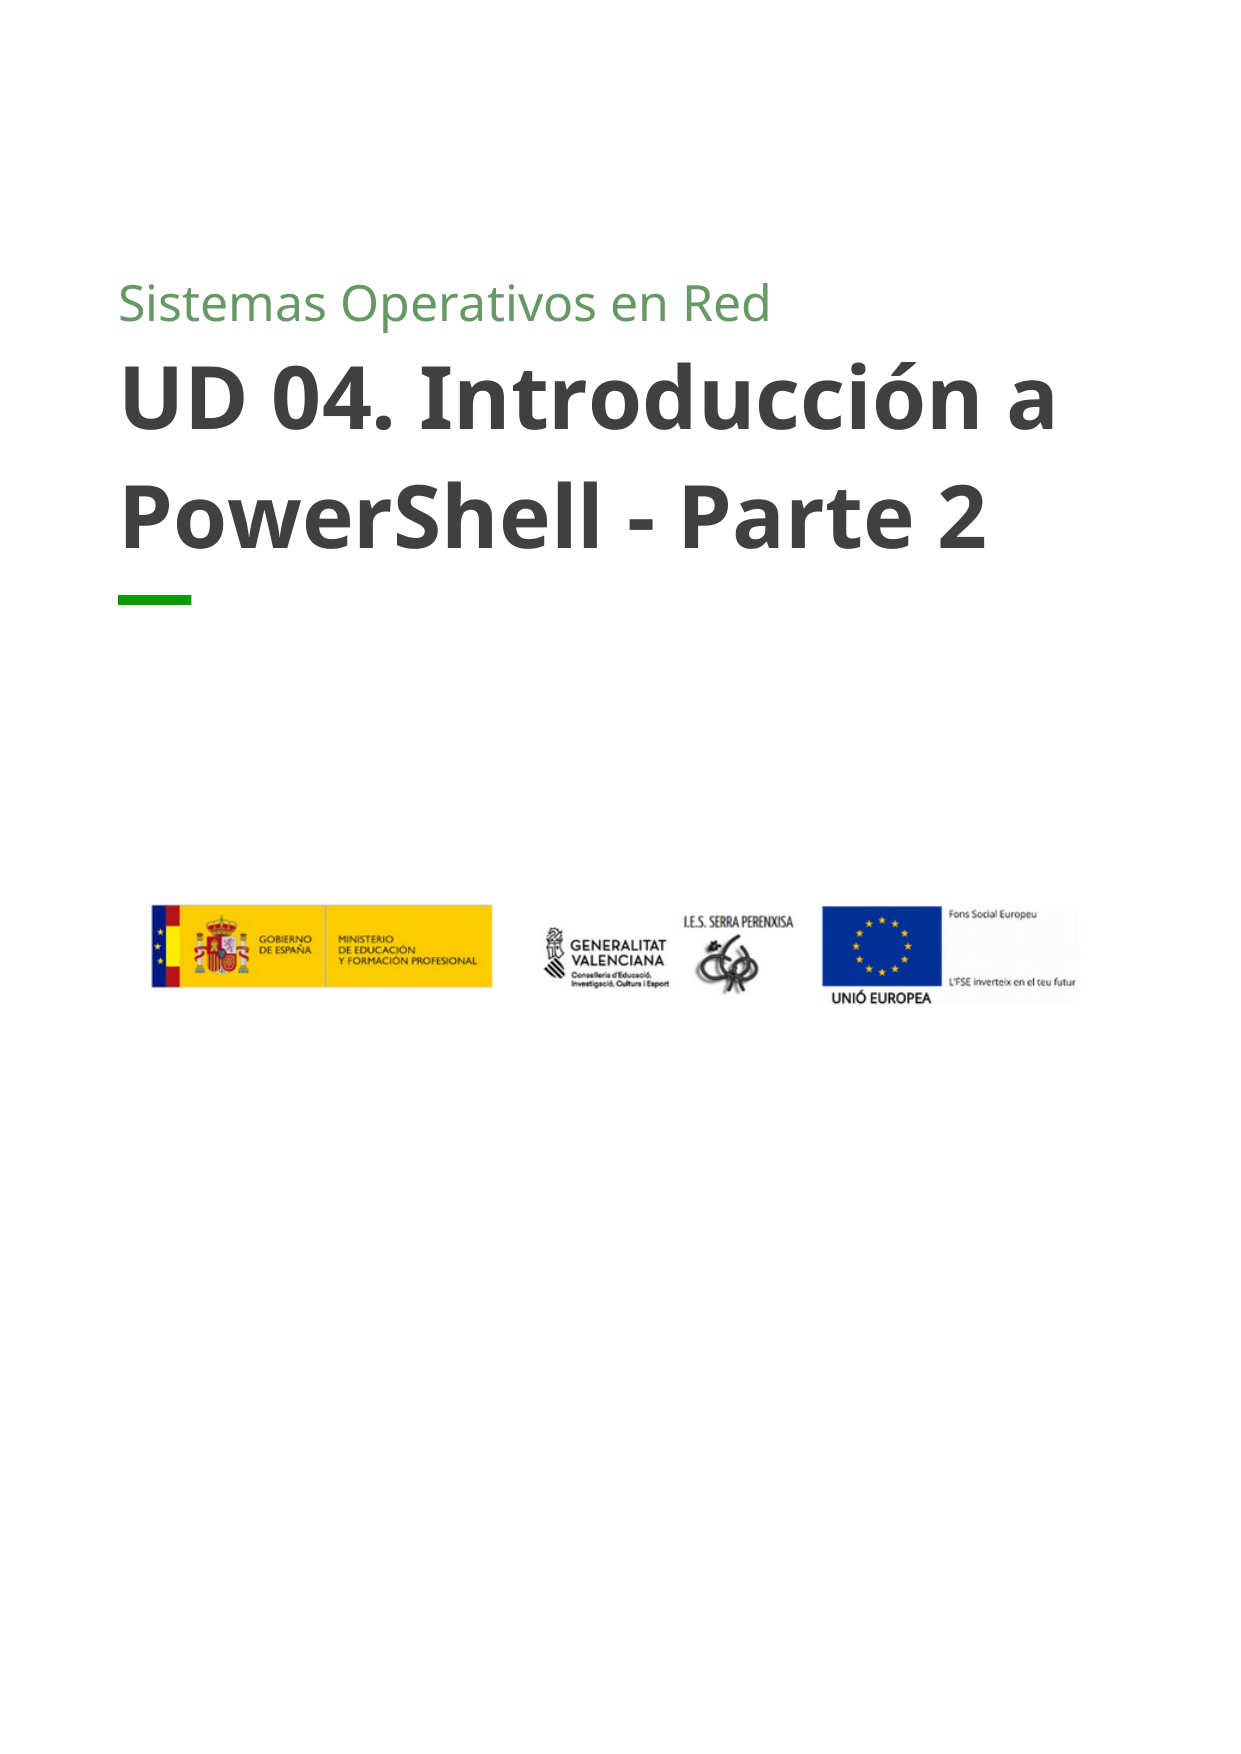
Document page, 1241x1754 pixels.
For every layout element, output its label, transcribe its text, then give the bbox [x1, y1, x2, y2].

title Sistemas Operativos en Red UD 04. Introducción a PowerShell - Parte 2 [118, 268, 1122, 574]
picture [118, 885, 1123, 1005]
picture [118, 595, 192, 605]
